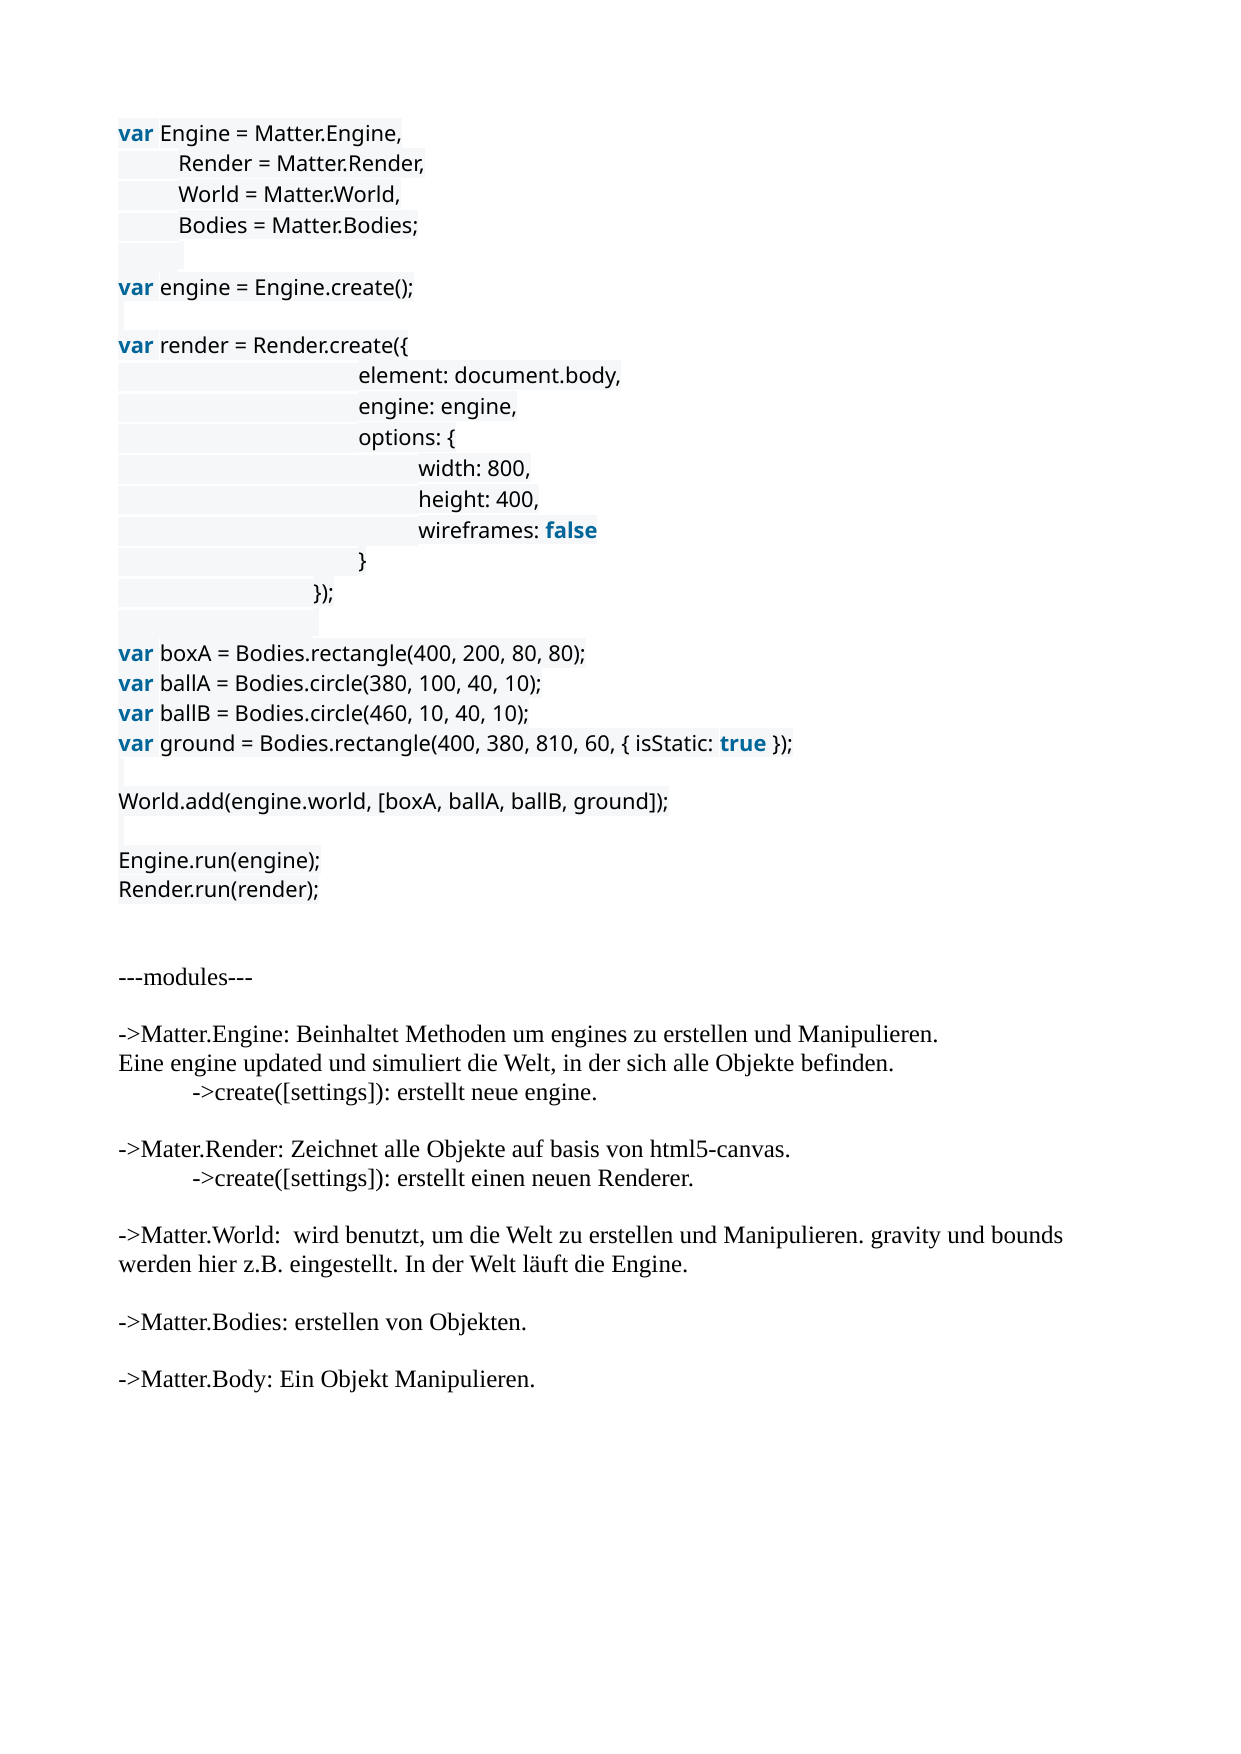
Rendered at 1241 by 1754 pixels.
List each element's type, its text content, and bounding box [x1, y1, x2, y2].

text var ballB = Bodies.circle(460, 10, 40, 10); [118, 698, 1122, 728]
text element: document.body, [118, 360, 1122, 391]
text ->Matter.World: wird benutzt, um die Welt zu erstellen und Manipulieren. gravity und bounds werden hier z.B. eingestellt. In der Welt läuft die Engine. [118, 1221, 1122, 1278]
text Bodies = Matter.Bodies; [118, 210, 1122, 241]
text Engine.run(engine); [118, 845, 1122, 874]
text var engine = Engine.create(); [118, 272, 1122, 301]
text var boxA = Bodies.rectangle(400, 200, 80, 80); [118, 638, 1122, 668]
text ->create([settings]): erstellt einen neuen Renderer. [118, 1163, 1122, 1192]
text ->Matter.Engine: Beinhaltet Methoden um engines zu erstellen und Manipulieren. [118, 1019, 1122, 1048]
text height: 400, [118, 484, 1122, 514]
text var render = Render.create({ [118, 330, 1122, 360]
text ->Mater.Render: Zeichnet alle Objekte auf basis von html5-canvas. [118, 1134, 1122, 1163]
text World.add(engine.world, [boxA, ballA, ballB, ground]); [118, 786, 1122, 816]
text ->create([settings]): erstellt neue engine. [118, 1077, 1122, 1106]
text width: 800, [118, 453, 1122, 484]
text options: { [118, 422, 1122, 453]
text engine: engine, [118, 391, 1122, 422]
text ---modules--- [118, 962, 1122, 991]
text wireframes: false [118, 514, 1122, 546]
text Render.run(render); [118, 874, 1122, 904]
text var Engine = Matter.Engine, [118, 118, 1122, 148]
text Eine engine updated und simuliert die Welt, in der sich alle Objekte befinden. [118, 1048, 1122, 1077]
text }); [118, 576, 1122, 607]
text ->Matter.Bodies: erstellen von Objekten. [118, 1307, 1122, 1336]
text var ballA = Bodies.circle(380, 100, 40, 10); [118, 668, 1122, 698]
text } [118, 546, 1122, 576]
text Render = Matter.Render, [118, 148, 1122, 179]
text var ground = Bodies.rectangle(400, 380, 810, 60, { isStatic: true }); [118, 728, 1122, 757]
text ->Matter.Body: Ein Objekt Manipulieren. [118, 1364, 1122, 1393]
text World = Matter.World, [118, 179, 1122, 210]
